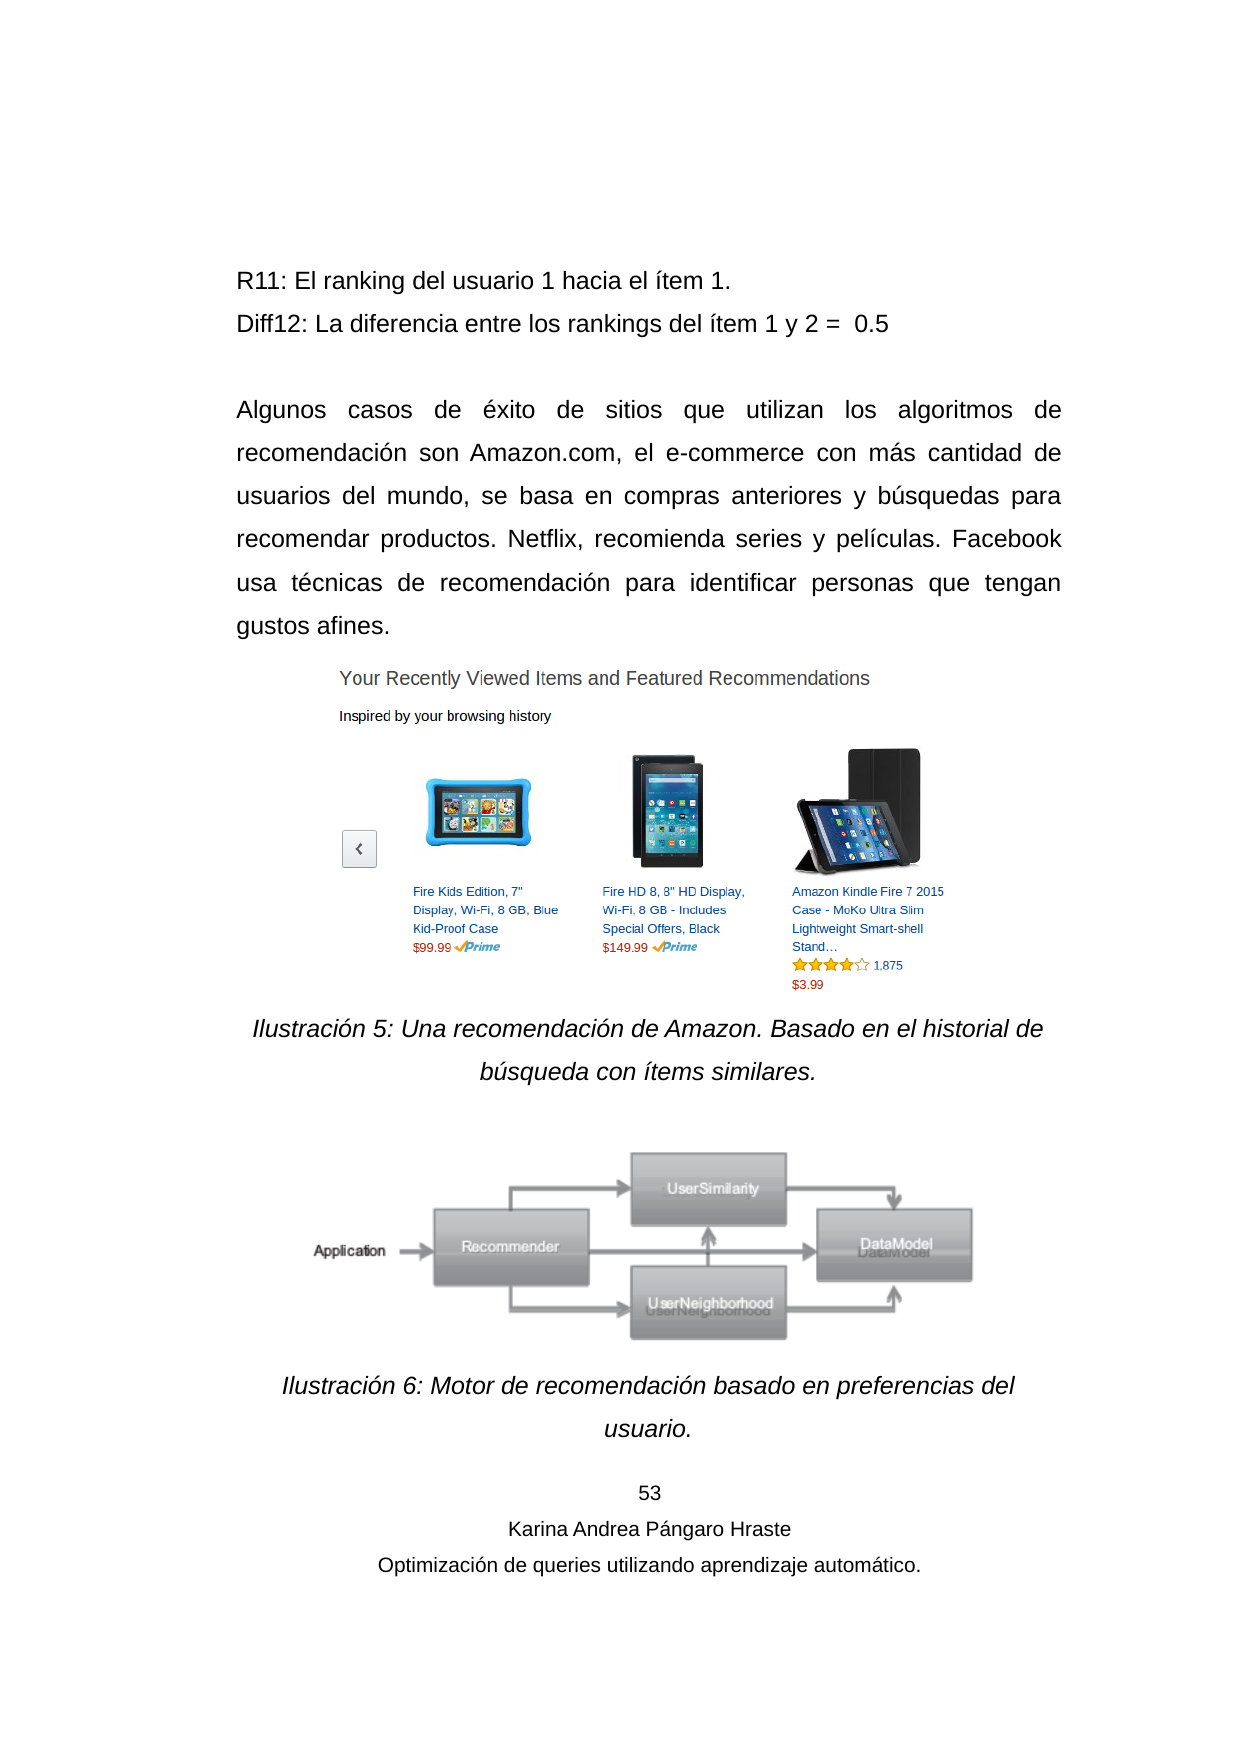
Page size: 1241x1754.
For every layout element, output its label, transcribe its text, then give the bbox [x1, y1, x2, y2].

text Ilustración 6: Motor de recomendación basado en preferencias del usuario. [236, 1168, 1063, 1443]
picture [328, 666, 971, 1000]
text Diff12: La diferencia entre los rankings del ítem 1 y 2 = 0.5 [236, 309, 1063, 338]
picture [299, 1147, 1000, 1357]
text Algunos casos de éxito de sitios que utilizan los algoritmos de recomendación son Amazon.com, el e-commerce con más cantidad de usuarios del mundo, se basa en compras anteriores y búsquedas para recomendar productos. Netflix, recomienda series y películas. Facebook usa técnicas de recomendación para identificar personas que tengan gustos afines. [236, 395, 1063, 639]
text R11: El ranking del usuario 1 hacia el ítem 1. [236, 266, 1063, 294]
text Ilustración 5: Una recomendación de Amazon. Basado en el historial de búsqueda con ítems similares. [236, 666, 1063, 1086]
